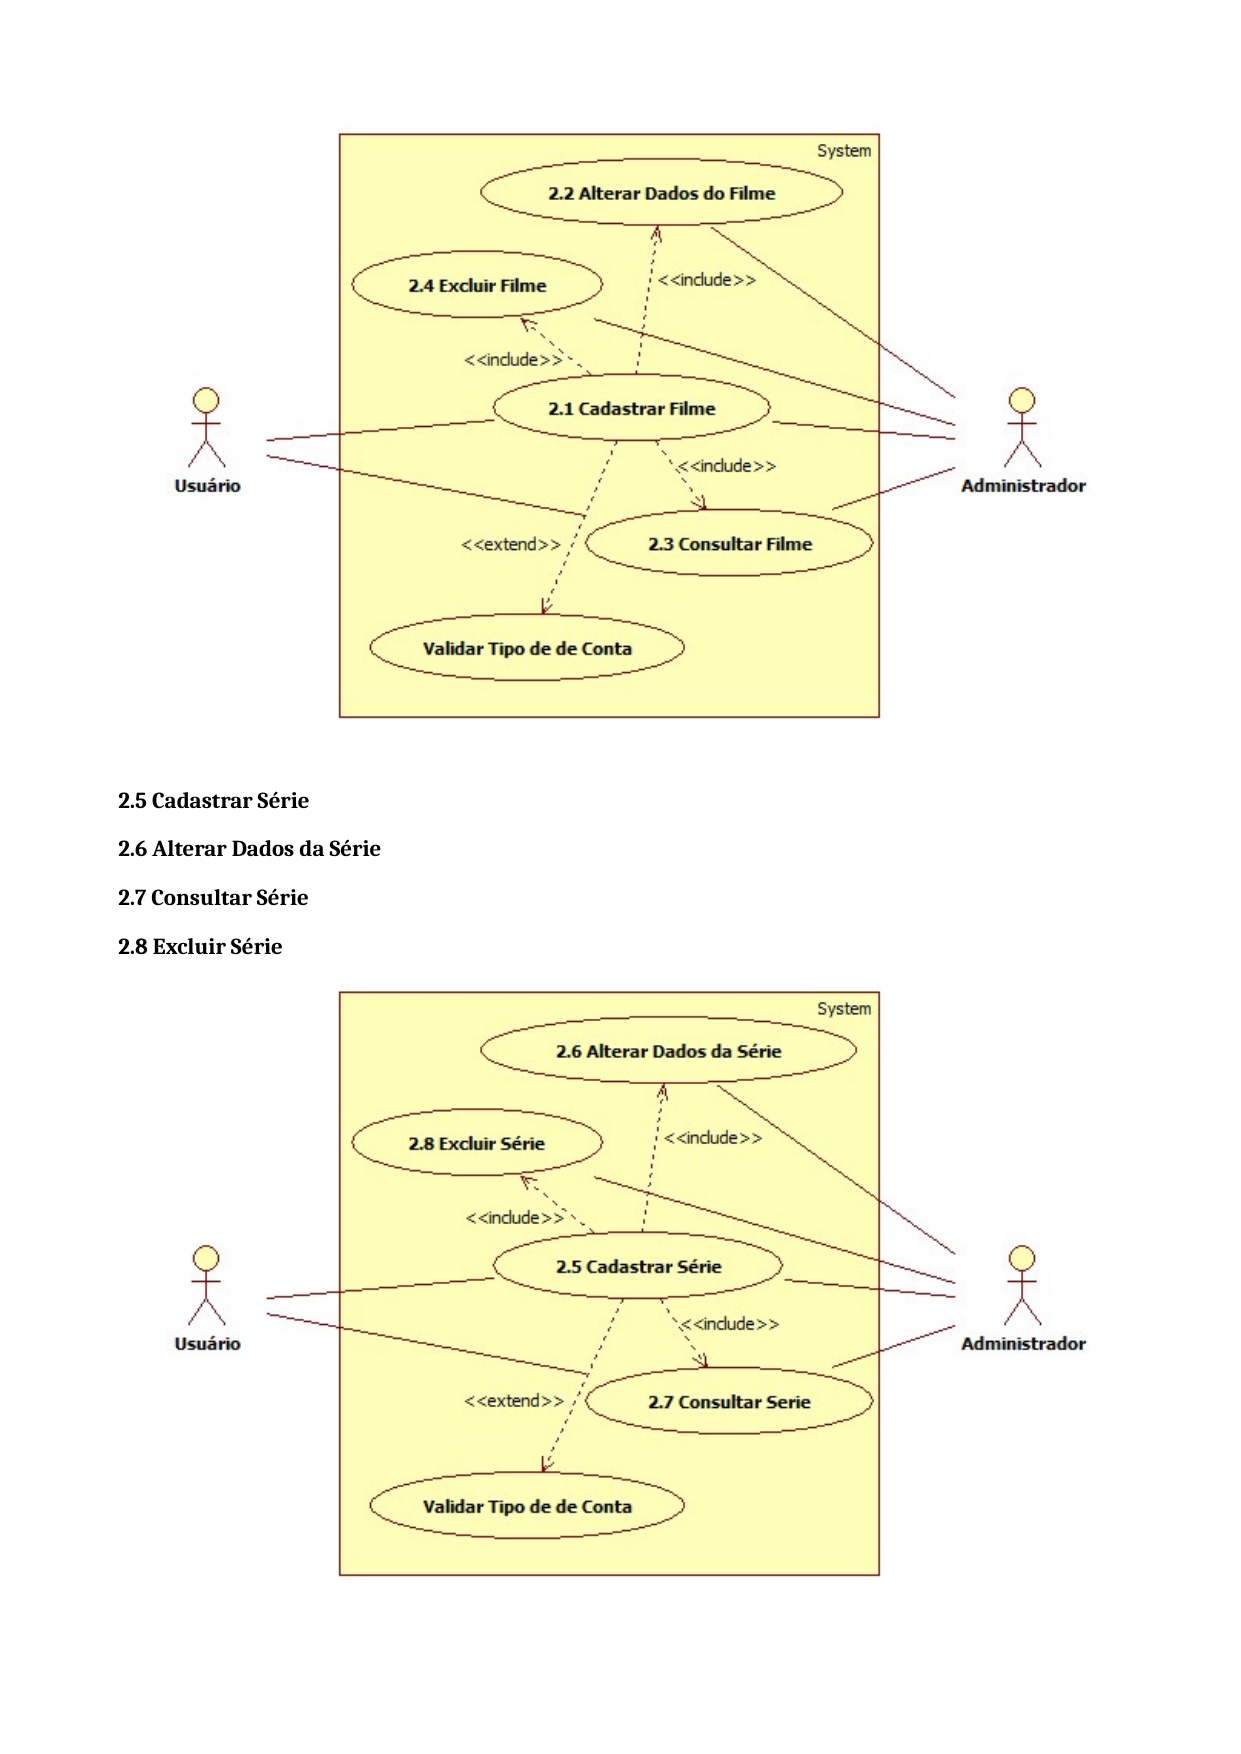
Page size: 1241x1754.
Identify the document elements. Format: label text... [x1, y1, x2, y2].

subtitle 2.7 Consultar Série [118, 885, 1122, 911]
subtitle 2.5 Cadastrar Série [118, 787, 1122, 814]
subtitle 2.6 Alterar Dados da Série [118, 836, 1122, 862]
subtitle 2.8 Excluir Série [118, 934, 1122, 960]
